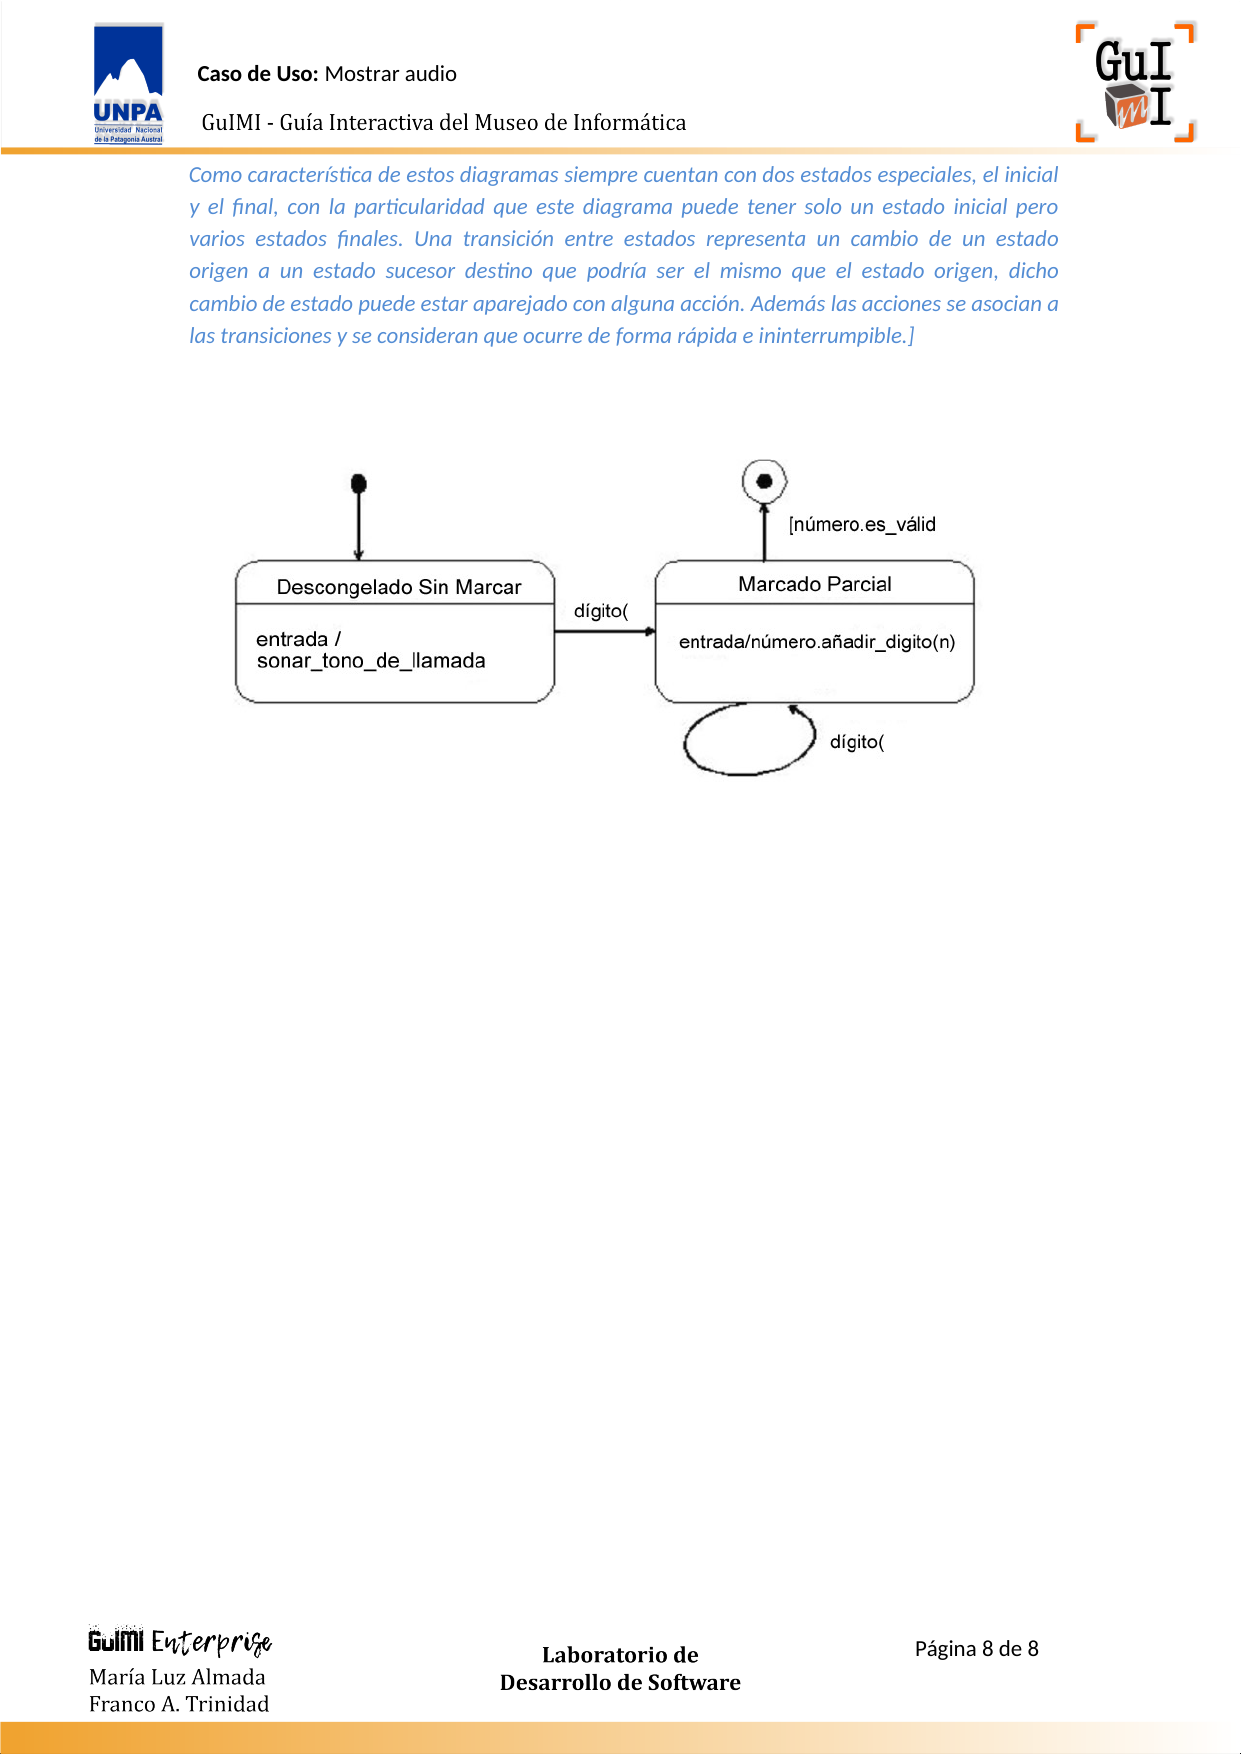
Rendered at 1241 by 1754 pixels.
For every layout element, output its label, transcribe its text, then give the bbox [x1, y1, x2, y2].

text Como característica de estos diagramas siempre cuentan con dos estados especiales, el inicial y el final, con la particularidad que este diagrama puede tener solo un estado inicial pero varios estados finales. Una transición entre estados representa un cambio de un estado origen a un estado sucesor destino que podría ser el mismo que el estado origen, dicho cambio de estado puede estar aparejado con alguna acción. Además las acciones se asocian a las transiciones y se consideran que ocurre de forma rápida e ininterrumpible.] [188, 160, 1063, 349]
picture [0, 0, 1241, 155]
picture [193, 436, 1012, 796]
picture [0, 1613, 1241, 1754]
